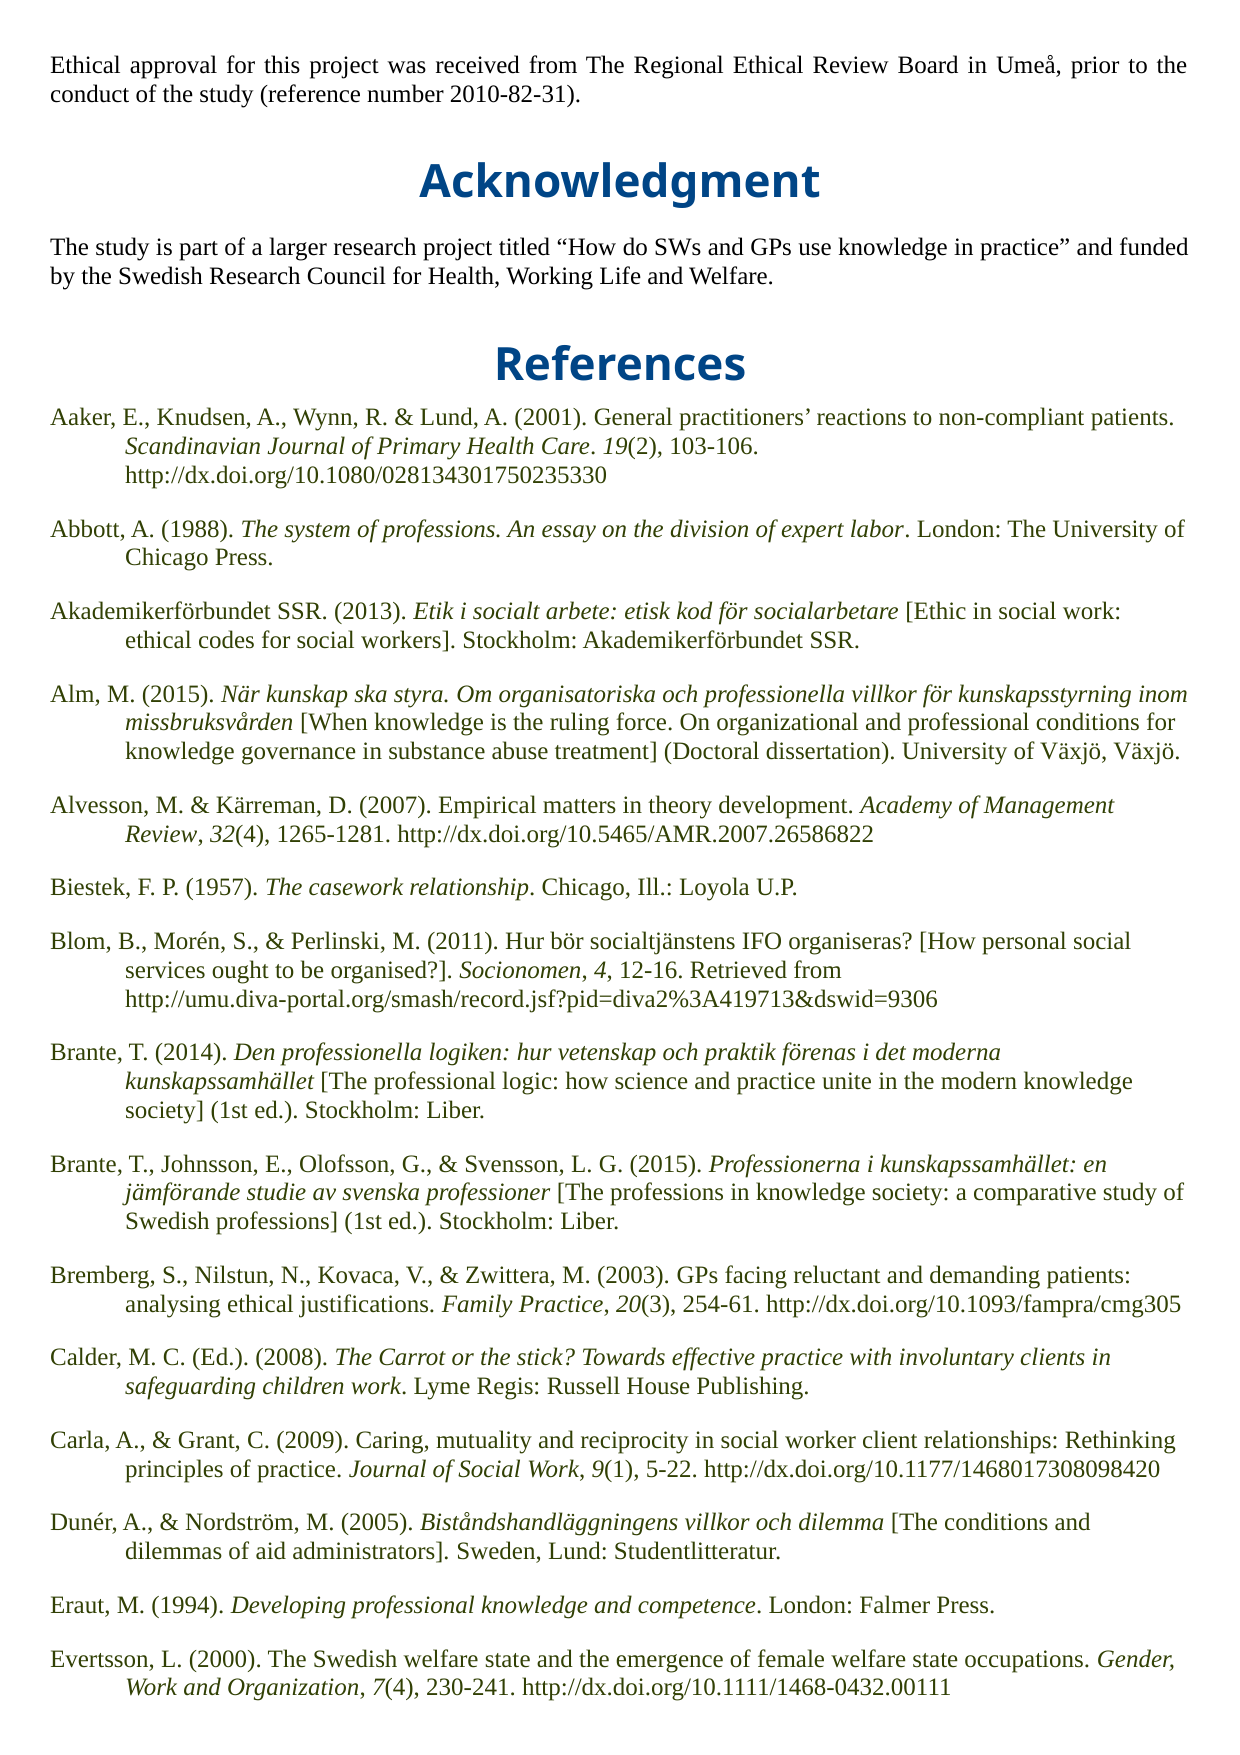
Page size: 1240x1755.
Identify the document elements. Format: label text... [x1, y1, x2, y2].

list Aaker, E., Knudsen, A., Wynn, R. & Lund, A. (2001). General practitioners’ reactions to non-compliant patients. Scandinavian Journal of Primary Health Care. 19(2), 103-106. http://dx.doi.org/10.1080/028134301750235330 [50, 402, 1189, 489]
list Eraut, M. (1994). Developing professional knowledge and competence. London: Falmer Press. [50, 1590, 1189, 1619]
list Alm, M. (2015). När kunskap ska styra. Om organisatoriska och professionella villkor för kunskapsstyrning inom missbruksvården [When knowledge is the ruling force. On organizational and professional conditions for knowledge governance in substance abuse treatment] (Doctoral dissertation). University of Växjö, Växjö. [50, 679, 1189, 765]
subtitle References [50, 340, 1189, 390]
list Calder, M. C. (Ed.). (2008). The Carrot or the stick? Towards effective practice with involuntary clients in safeguarding children work. Lyme Regis: Russell House Publishing. [50, 1342, 1189, 1400]
list Biestek, F. P. (1957). The casework relationship. Chicago, Ill.: Loyola U.P. [50, 872, 1189, 901]
list Alvesson, M. & Kärreman, D. (2007). Empirical matters in theory development. Academy of Management Review, 32(4), 1265-1281. http://dx.doi.org/10.5465/AMR.2007.26586822 [50, 790, 1189, 847]
list Abbott, A. (1988). The system of professions. An essay on the division of expert labor. London: The University of Chicago Press. [50, 514, 1189, 571]
text Ethical approval for this project was received from The Regional Ethical Review Board in Umeå, prior to the conduct of the study (reference number 2010-82-31). [50, 50, 1189, 107]
list Akademikerförbundet SSR. (2013). Etik i socialt arbete: etisk kod för socialarbetare [Ethic in social work: ethical codes for social workers]. Stockholm: Akademikerförbundet SSR. [50, 596, 1189, 654]
list Brante, T., Johnsson, E., Olofsson, G., & Svensson, L. G. (2015). Professionerna i kunskapssamhället: en jämförande studie av svenska professioner [The professions in knowledge society: a comparative study of Swedish professions] (1st ed.). Stockholm: Liber. [50, 1149, 1189, 1235]
list Blom, B., Morén, S., & Perlinski, M. (2011). Hur bör socialtjänstens IFO organiseras? [How personal social services ought to be organised?]. Socionomen, 4, 12-16. Retrieved from http://umu.diva-portal.org/smash/record.jsf?pid=diva2%3A419713&dswid=9306 [50, 926, 1189, 1012]
list Dunér, A., & Nordström, M. (2005). Biståndshandläggningens villkor och dilemma [The conditions and dilemmas of aid administrators]. Sweden, Lund: Studentlitteratur. [50, 1507, 1189, 1565]
list Brante, T. (2014). Den professionella logiken: hur vetenskap och praktik förenas i det moderna kunskapssamhället [The professional logic: how science and practice unite in the modern knowledge society] (1st ed.). Stockholm: Liber. [50, 1037, 1189, 1124]
list Evertsson, L. (2000). The Swedish welfare state and the emergence of female welfare state occupations. Gender, Work and Organization, 7(4), 230-241. http://dx.doi.org/10.1111/1468-0432.00111 [50, 1644, 1189, 1701]
text The study is part of a larger research project titled “How do SWs and GPs use knowledge in practice” and funded by the Swedish Research Council for Health, Working Life and Welfare. [50, 232, 1189, 290]
list Bremberg, S., Nilstun, N., Kovaca, V., & Zwittera, M. (2003). GPs facing reluctant and demanding patients: analysing ethical justifications. Family Practice, 20(3), 254-61. http://dx.doi.org/10.1093/fampra/cmg305 [50, 1260, 1189, 1317]
subtitle Acknowledgment [50, 157, 1189, 207]
list Carla, A., & Grant, C. (2009). Caring, mutuality and reciprocity in social worker client relationships: Rethinking principles of practice. Journal of Social Work, 9(1), 5-22. http://dx.doi.org/10.1177/1468017308098420 [50, 1425, 1189, 1482]
